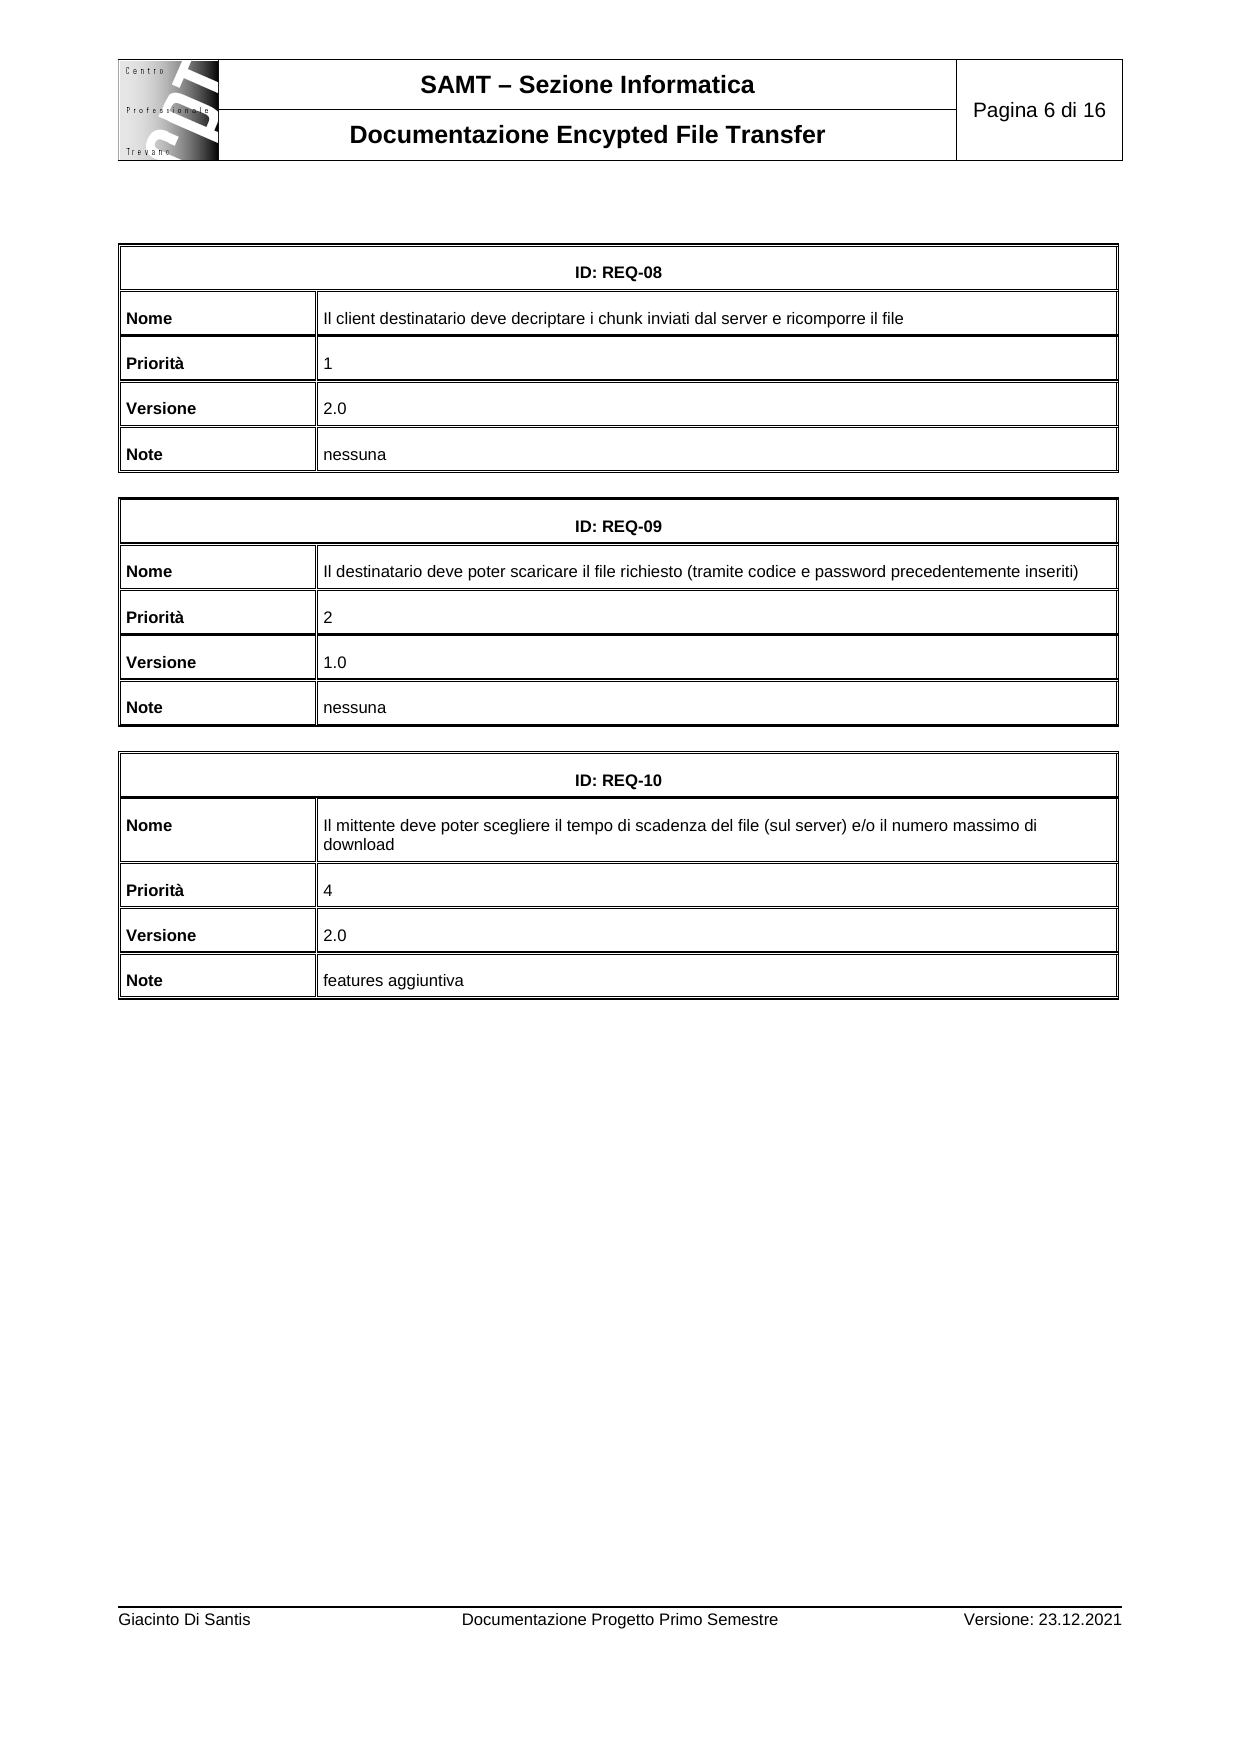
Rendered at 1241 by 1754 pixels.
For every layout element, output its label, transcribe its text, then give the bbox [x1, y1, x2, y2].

picture [118, 60, 219, 160]
table_cell Nome [121, 799, 315, 861]
table_cell Il mittente deve poter scegliere il tempo di scadenza del file (sul server) e/o il numero massimo di download [318, 799, 1116, 861]
table_cell Note [121, 682, 315, 723]
table_header ID: REQ-10 [121, 754, 1116, 796]
table_cell Il client destinatario deve decriptare i chunk inviati dal server e ricomporre il file [318, 292, 1116, 334]
table_cell Nome [121, 292, 315, 334]
table_cell features aggiuntiva [318, 955, 1116, 996]
table_cell 2.0 [318, 383, 1116, 424]
table_cell 2.0 [318, 909, 1116, 951]
table_cell Il destinatario deve poter scaricare il file richiesto (tramite codice e password precedentemente inseriti) [318, 546, 1116, 588]
table_cell Priorità [121, 591, 315, 633]
table_cell nessuna [318, 682, 1116, 723]
table_cell 2 [318, 591, 1116, 633]
table_header ID: REQ-09 [121, 500, 1116, 542]
table_cell Versione [121, 636, 315, 678]
table_cell Note [121, 955, 315, 996]
table_header ID: REQ-08 [121, 247, 1116, 288]
table_cell 1 [318, 337, 1116, 379]
table_cell Nome [121, 546, 315, 588]
table_cell Priorità [121, 337, 315, 379]
table_cell 1.0 [318, 636, 1116, 678]
table_cell 4 [318, 864, 1116, 906]
table_cell nessuna [318, 428, 1116, 470]
table_cell Note [121, 428, 315, 470]
table_cell Priorità [121, 864, 315, 906]
table_cell Versione [121, 909, 315, 951]
table_cell Versione [121, 383, 315, 424]
